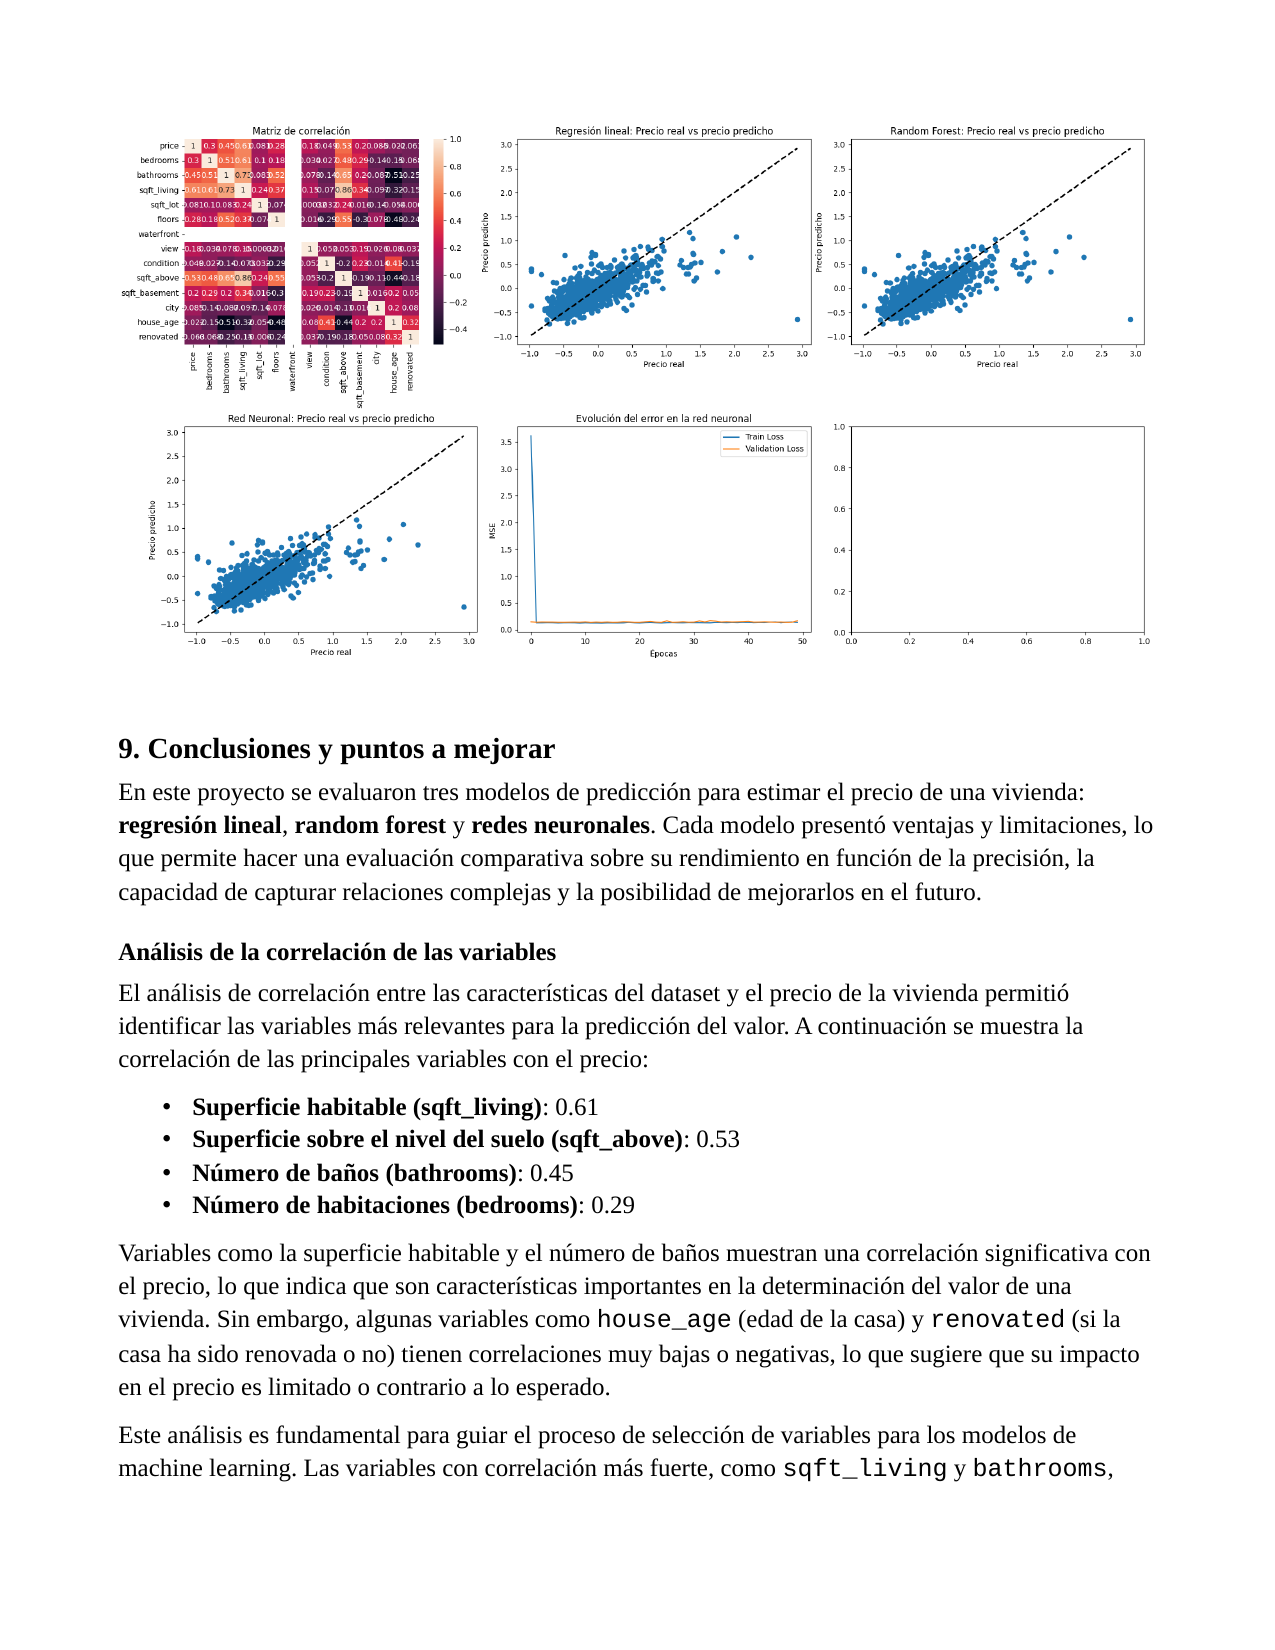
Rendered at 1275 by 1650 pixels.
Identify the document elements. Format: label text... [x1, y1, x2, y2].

text El análisis de correlación entre las características del dataset y el precio de la vivienda permitió identificar las variables más relevantes para la predicción del valor. A continuación se muestra la correlación de las principales variables con el precio: [118, 978, 1157, 1073]
list Número de baños (bathrooms): 0.45 [162, 1158, 1157, 1186]
text En este proyecto se evaluaron tres modelos de predicción para estimar el precio de una vivienda: regresión lineal, random forest y redes neuronales. Cada modelo presentó ventajas y limitaciones, lo que permite hacer una evaluación comparativa sobre su rendimiento en función de la precisión, la capacidad de capturar relaciones complejas y la posibilidad de mejorarlos en el futuro. [118, 777, 1157, 905]
list Superficie sobre el nivel del suelo (sqft_above): 0.53 [162, 1124, 1157, 1153]
text Variables como la superficie habitable y el número de baños muestran una correlación significativa con el precio, lo que indica que son características importantes en la determinación del valor de una vivienda. Sin embargo, algunas variables como house_age (edad de la casa) y renovated (si la casa ha sido renovada o no) tienen correlaciones muy bajas o negativas, lo que sugiere que su impacto en el precio es limitado o contrario a lo esperado. [118, 1238, 1157, 1401]
subtitle Análisis de la correlación de las variables [118, 937, 1157, 965]
text Este análisis es fundamental para guiar el proceso de selección de variables para los modelos de machine learning. Las variables con correlación más fuerte, como sqft_living y bathrooms, [118, 1420, 1157, 1484]
list Superficie habitable (sqft_living): 0.61 [162, 1092, 1157, 1120]
subtitle 9. Conclusiones y puntos a mejorar [118, 731, 1157, 765]
picture [118, 118, 1157, 665]
list Número de habitaciones (bedrooms): 0.29 [162, 1191, 1157, 1219]
